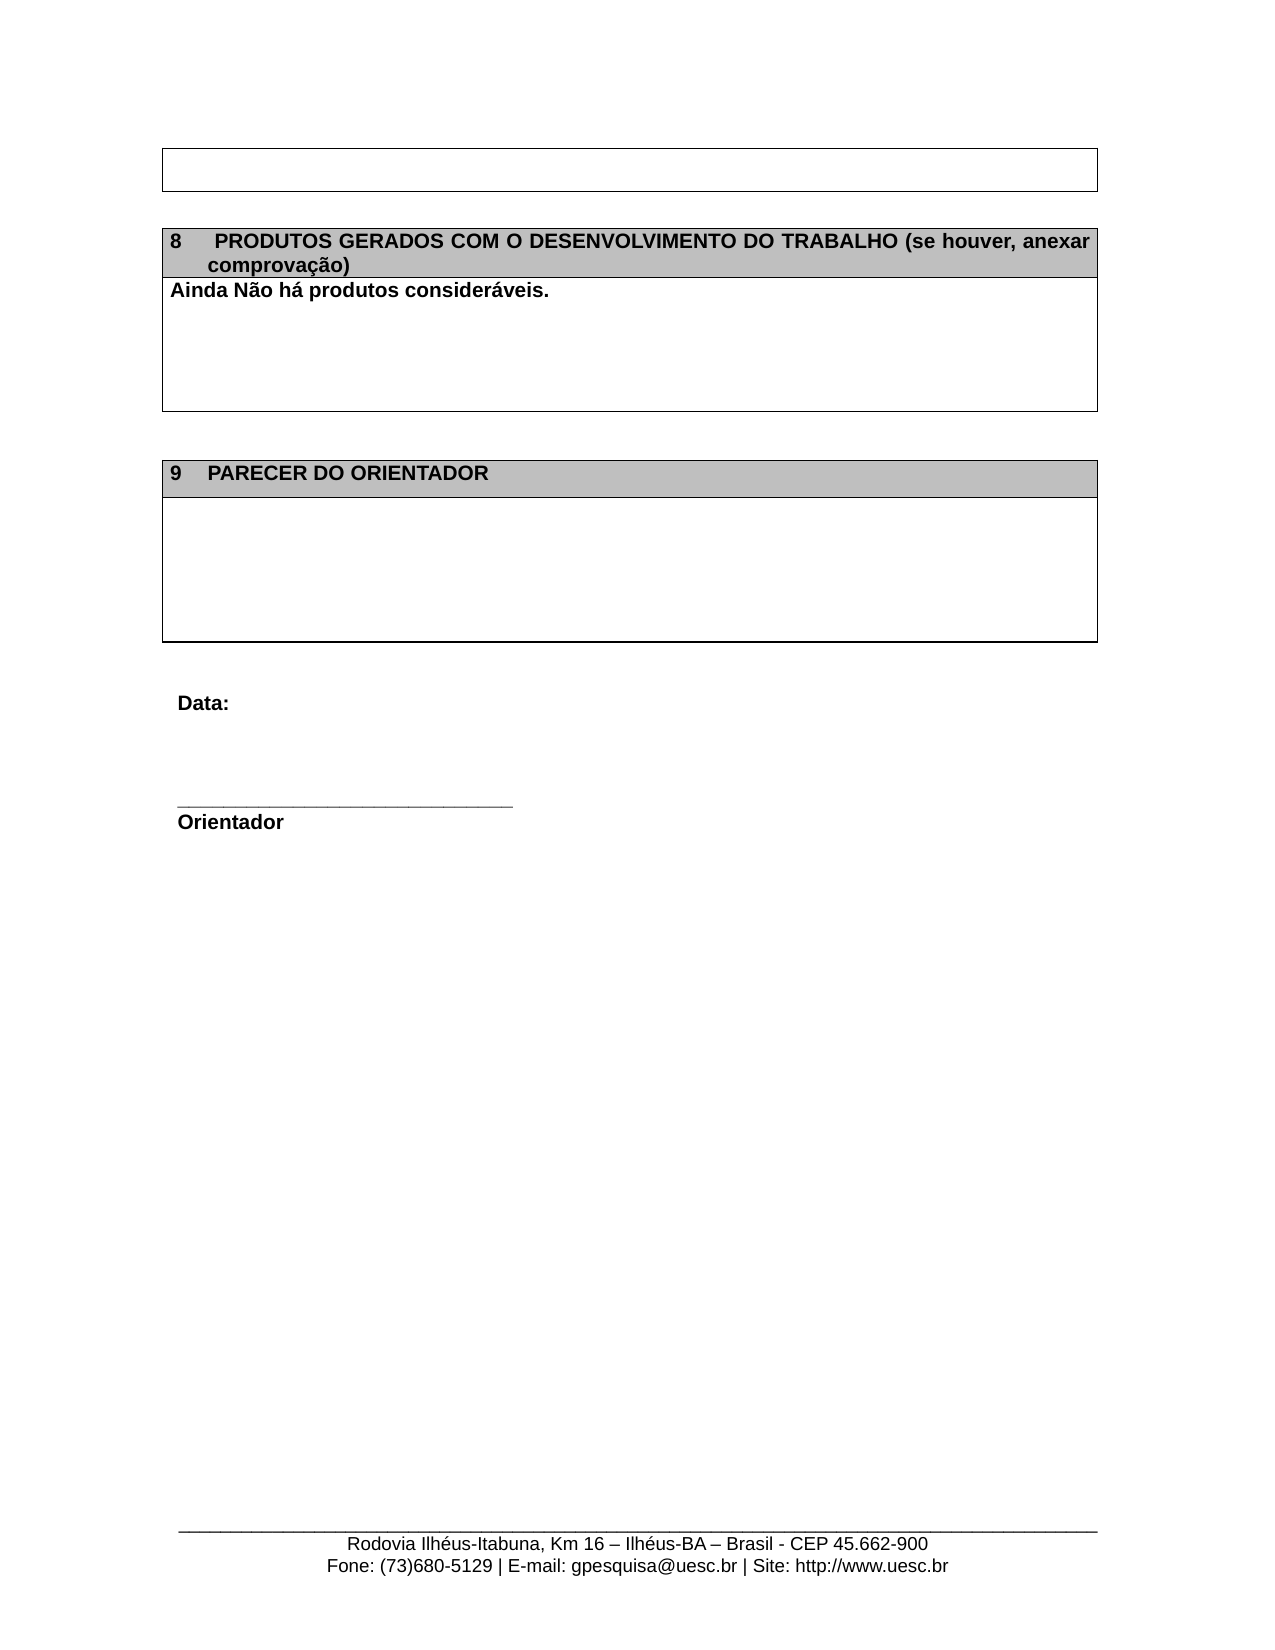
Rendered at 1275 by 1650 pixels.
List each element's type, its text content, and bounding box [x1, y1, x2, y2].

text _____________________________ [177, 786, 1098, 810]
table_header PARECER DO ORIENTADOR [163, 461, 1097, 497]
table_cell [163, 149, 1097, 191]
text Orientador [177, 810, 1098, 834]
table_cell [163, 498, 1097, 641]
table_header PRODUTOS GERADOS COM O DESENVOLVIMENTO DO TRABALHO (se houver, anexar comprovação) [163, 229, 1097, 277]
text Data: [177, 690, 1098, 714]
table_cell Ainda Não há produtos consideráveis. [163, 278, 1097, 411]
